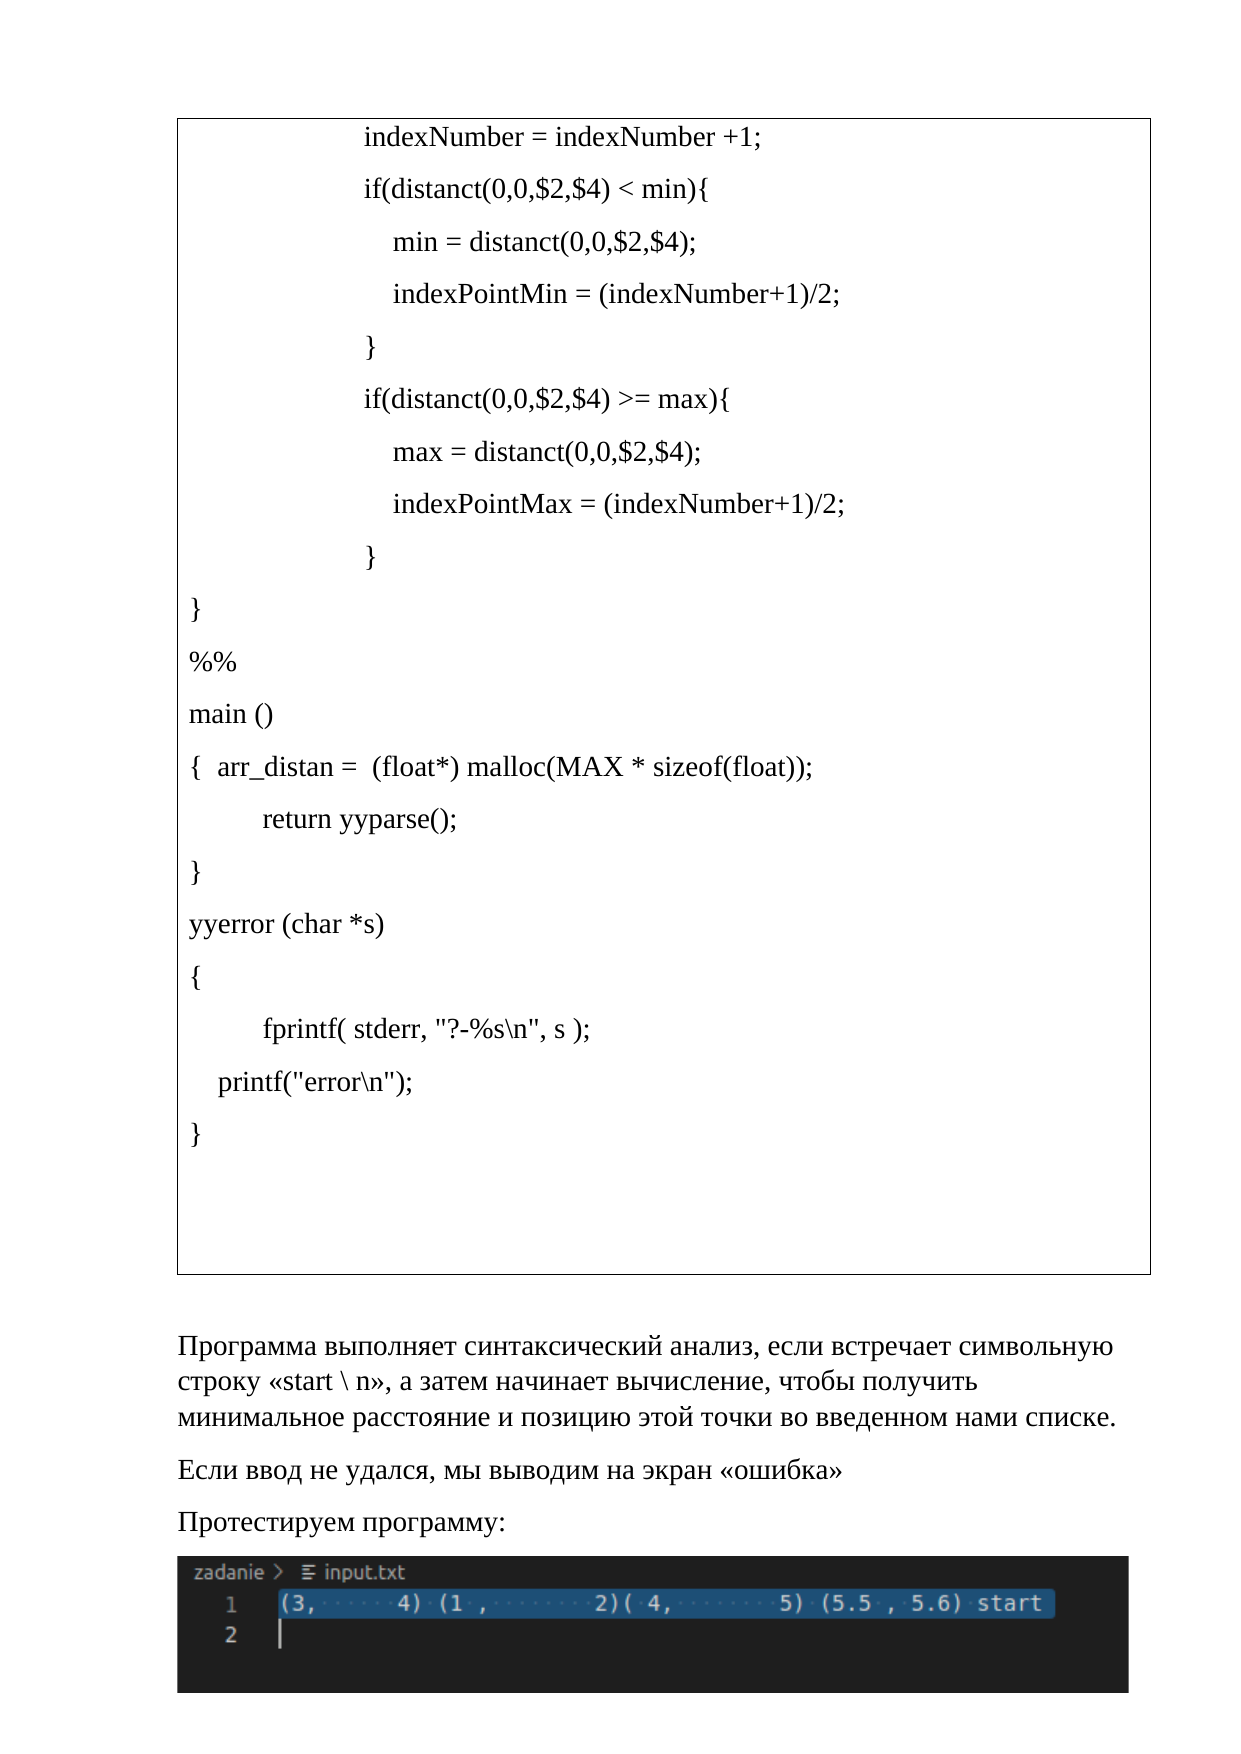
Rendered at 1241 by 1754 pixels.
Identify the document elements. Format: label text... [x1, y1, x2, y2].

text Если ввод не удался, мы выводим на экран «ошибка» [177, 1452, 1152, 1485]
table_cell indexNumber = indexNumber +1; if(distanct(0,0,$2,$4) < min){ min = distanct(0,0,$2,$4); indexPointMin = (indexNumber+1)/2; } if(distanct(0,0,$2,$4) >= max){ max = distanct(0,0,$2,$4); indexPointMax = (indexNumber+1)/2; } } %% main () { arr_distan = (float*) malloc(MAX * sizeof(float)); return yyparse(); } yyerror (char *s) { fprintf( stderr, "?-%s\n", s ); printf("error\n"); } [178, 119, 1150, 1274]
text Протестируем программу: [177, 1504, 1152, 1538]
picture [177, 1556, 1129, 1693]
text Программа выполняет синтаксический анализ, если встречает символьную строку «start \ n», а затем начинает вычисление, чтобы получить минимальное расстояние и позицию этой точки во введенном нами списке. [177, 1328, 1152, 1433]
